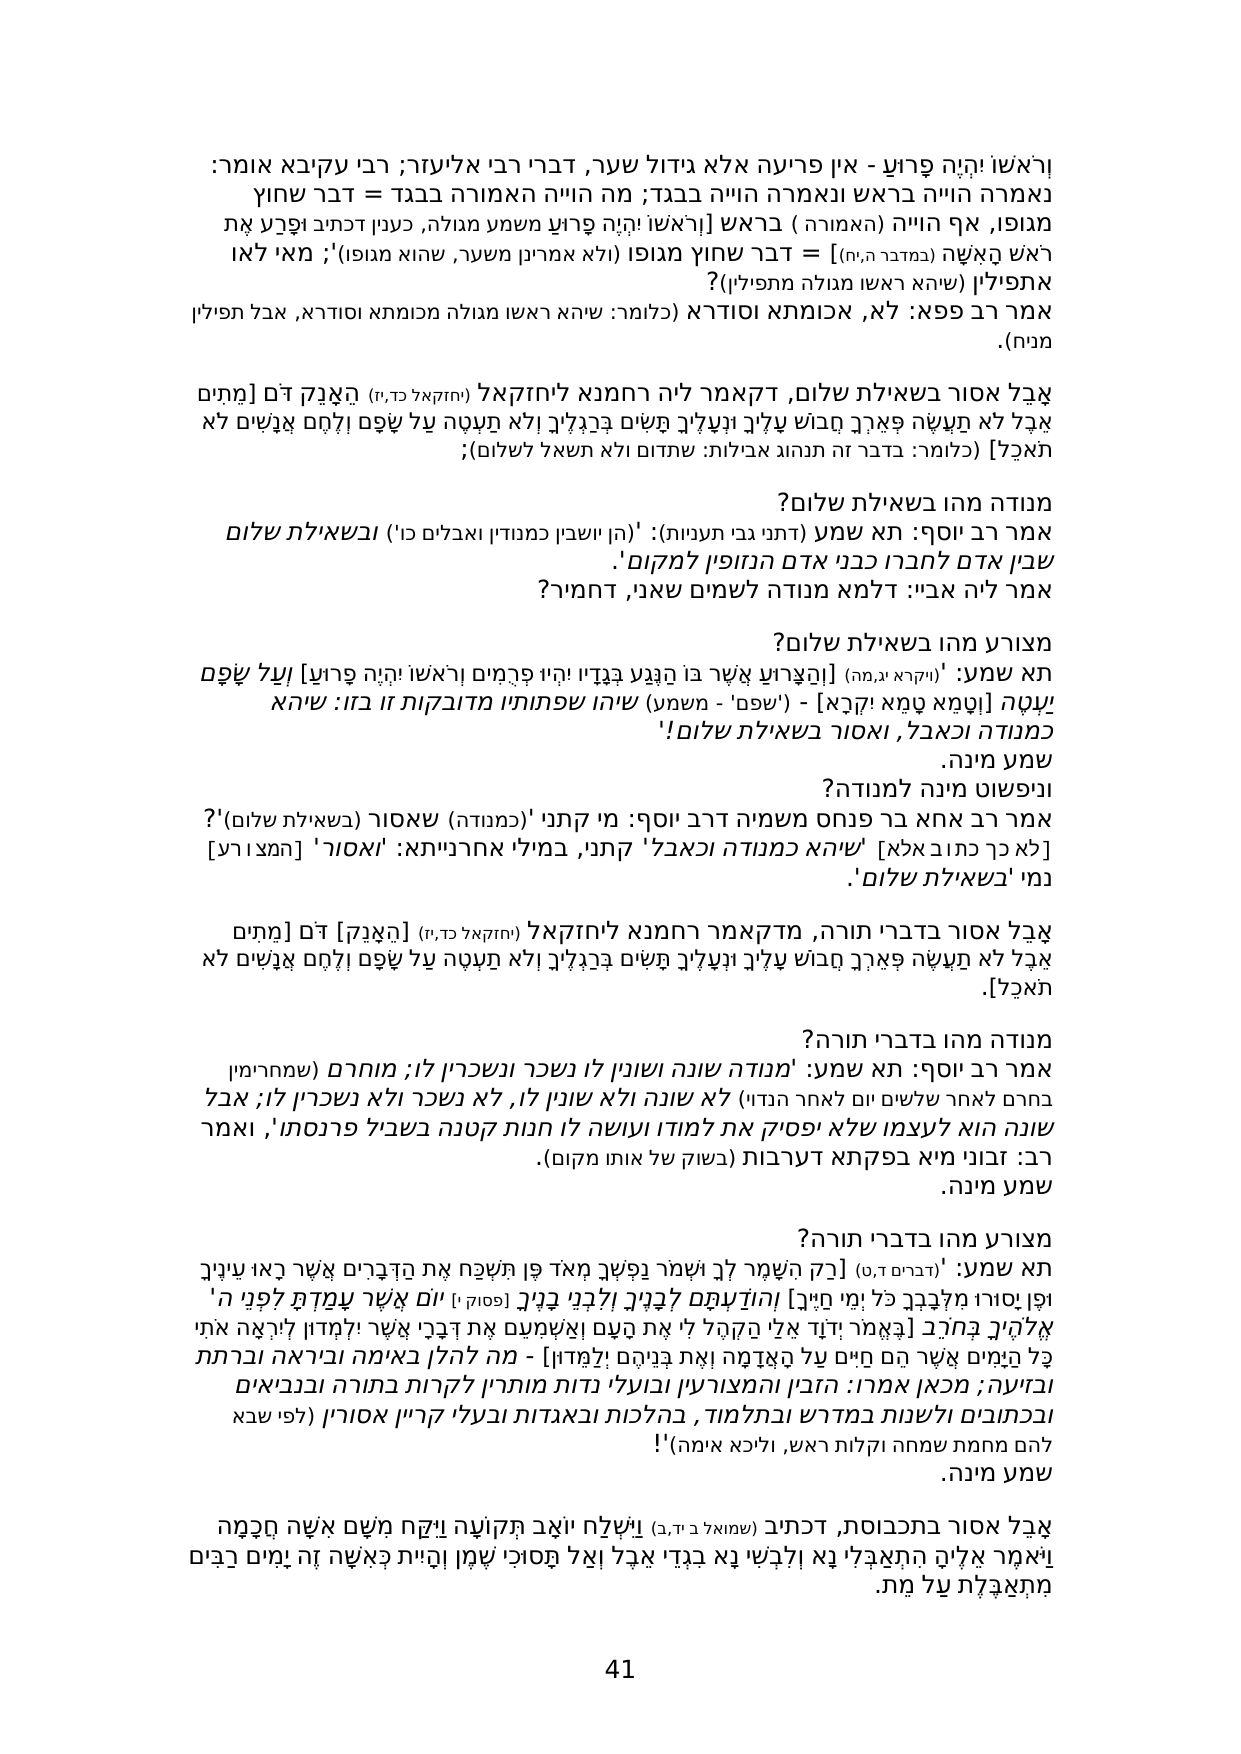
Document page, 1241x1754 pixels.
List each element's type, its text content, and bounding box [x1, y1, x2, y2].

text וניפשוט מינה למנודה? [187, 775, 1053, 804]
text אמר רב פפא: לא, אכומתא וסודרא (כלומר: שיהא ראשו מגולה מכומתא וסודרא, אבל תפילין מניח). [187, 296, 1053, 354]
text אמר רב יוסף: תא שמע (דתני גבי תעניות): '(הן יושבין כמנודין ואבלים כו') ובשאילת שלום שבין אדם לחברו כבני אדם הנזופין למקום'. [187, 517, 1053, 575]
text מנודה מהו בדברי תורה? [187, 1025, 1053, 1054]
text מנודה מהו בשאילת שלום? [187, 488, 1053, 517]
text שמע מינה. [187, 1458, 1053, 1487]
text שמע מינה. [187, 746, 1053, 775]
text אמר ליה אביי: דלמא מנודה לשמים שאני, דחמיר? [187, 575, 1053, 604]
text אָבֵל אסור בתכבוסת, דכתיב (שמואל ב יד,ב) וַיִּשְׁלַח יוֹאָב תְּקוֹעָה וַיִּקַּח מִשָּׁם אִשָּׁה חֲכָמָה וַיֹּאמֶר אֵלֶיהָ הִתְאַבְּלִי נָא וְלִבְשִׁי נָא בִגְדֵי אֵבֶל וְאַל תָּסוּכִי שֶׁמֶן וְהָיִית כְּאִשָּׁה זֶה יָמִים רַבִּים מִתְאַבֶּלֶת עַל מֵת. [187, 1512, 1053, 1599]
text אמר רב יוסף: תא שמע: 'מנודה שונה ושונין לו נשכר ונשכרין לו; מוחרם (שמחרימין בחרם לאחר שלשים יום לאחר הנדוי) לא שונה ולא שונין לו, לא נשכר ולא נשכרין לו; אבל שונה הוא לעצמו שלא יפסיק את למודו ועושה לו חנות קטנה בשביל פרנסתו', ואמר רב: זבוני מיא בפקתא דערבות (בשוק של אותו מקום). [187, 1054, 1053, 1171]
text מצורע מהו בשאילת שלום? [187, 629, 1053, 658]
text אָבֵל אסור בשאילת שלום, דקאמר ליה רחמנא ליחזקאל (יחזקאל כד,יז) הֵאָנֵק דֹּם [מֵתִים אֵבֶל לֹא תַעֲשֶׂה פְּאֵרְךָ חֲבוֹשׁ עָלֶיךָ וּנְעָלֶיךָ תָּשִׂים בְּרַגְלֶיךָ וְלֹא תַעְטֶה עַל שָׂפָם וְלֶחֶם אֲנָשִׁים לֹא תֹאכֵל] (כלומר: בדבר זה תנהוג אבילות: שתדום ולא תשאל לשלום); [187, 379, 1053, 464]
text אָבֵל אסור בדברי תורה, מדקאמר רחמנא ליחזקאל (יחזקאל כד,יז) [הֵאָנֵק] דֹּם [מֵתִים אֵבֶל לֹא תַעֲשֶׂה פְּאֵרְךָ חֲבוֹשׁ עָלֶיךָ וּנְעָלֶיךָ תָּשִׂים בְּרַגְלֶיךָ וְלֹא תַעְטֶה עַל שָׂפָם וְלֶחֶם אֲנָשִׁים לֹא תֹאכֵל]. [187, 916, 1053, 1001]
text אמר רב אחא בר פנחס משמיה דרב יוסף: מי קתני '(כמנודה) שאסור (בשאילת שלום)'? [לא כך כתוב אלא] 'שיהא כמנודה וכאבל' קתני, במילי אחרנייתא: 'ואסור' [המצורע] נמי 'בשאילת שלום'. [187, 804, 1053, 892]
text תא שמע: '(ויקרא יג,מה) [וְהַצָּרוּעַ אֲשֶׁר בּוֹ הַנֶּגַע בְּגָדָיו יִהְיוּ פְרֻמִים וְרֹאשׁוֹ יִהְיֶה פָרוּעַ] וְעַל שָׂפָם יַעְטֶה [וְטָמֵא טָמֵא יִקְרָא] - ('שפם' - משמע) שיהו שפתותיו מדובקות זו בזו: שיהא כמנודה וכאבל, ואסור בשאילת שלום!' [187, 658, 1053, 746]
text שמע מינה. [187, 1171, 1053, 1200]
text תא שמע: '(דברים ד,ט) [רַק הִשָּׁמֶר לְךָ וּשְׁמֹר נַפְשְׁךָ מְאֹד פֶּן תִּשְׁכַּח אֶת הַדְּבָרִים אֲשֶׁר רָאוּ עֵינֶיךָ וּפֶן יָסוּרוּ מִלְּבָבְךָ כֹּל יְמֵי חַיֶּיךָ] וְהוֹדַעְתָּם לְבָנֶיךָ וְלִבְנֵי בָנֶיךָ [פסוק י] יוֹם אֲשֶׁר עָמַדְתָּ לִפְנֵי ה' אֱלֹהֶיךָ בְּחֹרֵב [בֶּאֱמֹר יְדֹוָד אֵלַי הַקְהֶל לִי אֶת הָעָם וְאַשְׁמִעֵם אֶת דְּבָרָי אֲשֶׁר יִלְמְדוּן לְיִרְאָה אֹתִי כָּל הַיָּמִים אֲשֶׁר הֵם חַיִּים עַל הָאֲדָמָה וְאֶת בְּנֵיהֶם יְלַמֵּדוּן] - מה להלן באימה וביראה וברתת ובזיעה; מכאן אמרו: הזבין והמצורעין ובועלי נדות מותרין לקרות בתורה ובנביאים ובכתובים ולשנות במדרש ובתלמוד, בהלכות ובאגדות ובעלי קריין אסורין (לפי שבא להם מחמת שמחה וקלות ראש, וליכא אימה)'! [187, 1254, 1053, 1458]
text וְרֹאשׁוֹ יִהְיֶה פָרוּעַ - אין פריעה אלא גידול שער, דברי רבי אליעזר; רבי עקיבא אומר: נאמרה הוייה בראש ונאמרה הוייה בבגד; מה הוייה האמורה בבגד = דבר שחוץ מגופו, אף הוייה (האמורה ) בראש [וְרֹאשׁוֹ יִהְיֶה פָרוּעַ משמע מגולה, כענין דכתיב וּפָרַע אֶת רֹאשׁ הָאִשָּׁה (במדבר ה,יח)] = דבר שחוץ מגופו (ולא אמרינן משער, שהוא מגופו)'; מאי לאו אתפילין (שיהא ראשו מגולה מתפילין)? [187, 150, 1053, 296]
text מצורע מהו בדברי תורה? [187, 1224, 1053, 1254]
